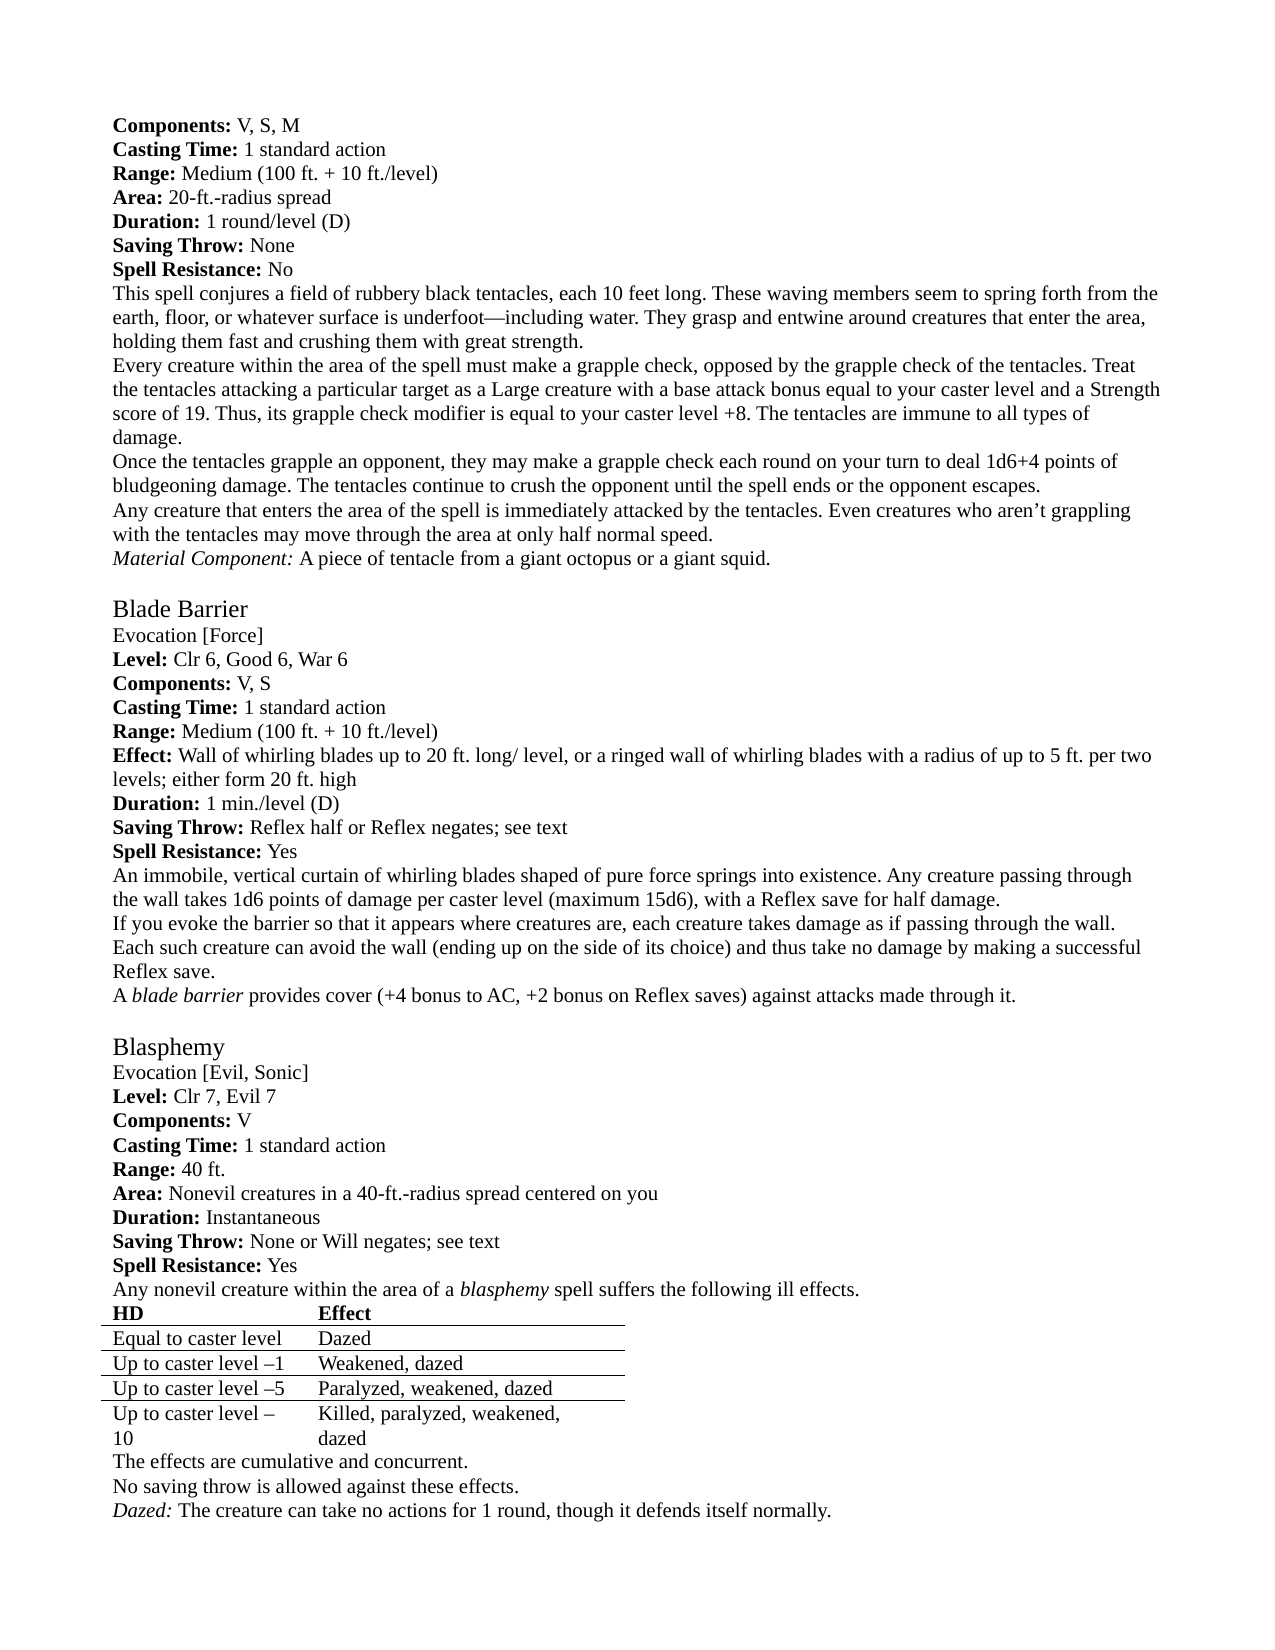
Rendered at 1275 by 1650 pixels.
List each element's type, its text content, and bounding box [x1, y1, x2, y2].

text Duration: Instantaneous [112, 1205, 1162, 1229]
text Duration: 1 round/level (D) [112, 209, 1162, 233]
table_cell Killed, paralyzed, weakened, dazed [307, 1401, 625, 1449]
text Duration: 1 min./level (D) [112, 791, 1162, 815]
text Components: V, S, M [112, 112, 1162, 137]
text Casting Time: 1 standard action [112, 695, 1162, 719]
text Any creature that enters the area of the spell is immediately attacked by the tentacles. Even creatures who aren’t grappling with the tentacles may move through the area at only half normal speed. [112, 497, 1162, 546]
table_cell Paralyzed, weakened, dazed [307, 1376, 625, 1400]
text Components: V, S [112, 671, 1162, 695]
text The effects are cumulative and concurrent. [112, 1449, 1162, 1473]
text Effect: Wall of whirling blades up to 20 ft. long/ level, or a ringed wall of whirling blades with a radius of up to 5 ft. per two levels; either form 20 ft. high [112, 743, 1162, 791]
text Spell Resistance: Yes [112, 839, 1162, 863]
table_cell Equal to caster level [101, 1326, 307, 1350]
table_cell Weakened, dazed [307, 1351, 625, 1375]
table_cell Up to caster level –5 [101, 1376, 307, 1400]
text Saving Throw: None [112, 233, 1162, 257]
text Components: V [112, 1108, 1162, 1132]
text Spell Resistance: Yes [112, 1253, 1162, 1277]
text Casting Time: 1 standard action [112, 137, 1162, 161]
table_header HD [101, 1301, 307, 1325]
text Every creature within the area of the spell must make a grapple check, opposed by the grapple check of the tentacles. Treat the tentacles attacking a particular target as a Large creature with a base attack bonus equal to your caster level and a Strength score of 19. Thus, its grapple check modifier is equal to your caster level +8. The tentacles are immune to all types of damage. [112, 353, 1162, 449]
text Once the tentacles grapple an opponent, they may make a grapple check each round on your turn to deal 1d6+4 points of bludgeoning damage. The tentacles continue to crush the opponent until the spell ends or the opponent escapes. [112, 449, 1162, 497]
text Blade Barrier [112, 594, 1162, 622]
text Evocation [Force] [112, 622, 1162, 647]
table_cell Up to caster level –10 [101, 1401, 307, 1449]
text A blade barrier provides cover (+4 bonus to AC, +2 bonus on Reflex saves) against attacks made through it. [112, 983, 1162, 1007]
text Level: Clr 7, Evil 7 [112, 1084, 1162, 1108]
text Area: Nonevil creatures in a 40-ft.-radius spread centered on you [112, 1181, 1162, 1205]
text Range: Medium (100 ft. + 10 ft./level) [112, 161, 1162, 185]
text Saving Throw: Reflex half or Reflex negates; see text [112, 815, 1162, 839]
text If you evoke the barrier so that it appears where creatures are, each creature takes damage as if passing through the wall. Each such creature can avoid the wall (ending up on the side of its choice) and thus take no damage by making a successful Reflex save. [112, 911, 1162, 983]
text Casting Time: 1 standard action [112, 1132, 1162, 1157]
text Range: 40 ft. [112, 1157, 1162, 1181]
text Area: 20-ft.-radius spread [112, 185, 1162, 209]
text Level: Clr 6, Good 6, War 6 [112, 647, 1162, 671]
table_cell Up to caster level –1 [101, 1351, 307, 1375]
text Blasphemy [112, 1032, 1162, 1060]
text Evocation [Evil, Sonic] [112, 1060, 1162, 1084]
text Spell Resistance: No [112, 257, 1162, 281]
table_cell Dazed [307, 1326, 625, 1350]
text Material Component: A piece of tentacle from a giant octopus or a giant squid. [112, 546, 1162, 570]
text Saving Throw: None or Will negates; see text [112, 1229, 1162, 1253]
text Any nonevil creature within the area of a blasphemy spell suffers the following ill effects. [112, 1277, 1162, 1301]
text Dazed: The creature can take no actions for 1 round, though it defends itself normally. [112, 1498, 1162, 1522]
table_header Effect [307, 1301, 625, 1325]
text No saving throw is allowed against these effects. [112, 1473, 1162, 1498]
text An immobile, vertical curtain of whirling blades shaped of pure force springs into existence. Any creature passing through the wall takes 1d6 points of damage per caster level (maximum 15d6), with a Reflex save for half damage. [112, 863, 1162, 911]
text This spell conjures a field of rubbery black tentacles, each 10 feet long. These waving members seem to spring forth from the earth, floor, or whatever surface is underfoot—including water. They grasp and entwine around creatures that enter the area, holding them fast and crushing them with great strength. [112, 281, 1162, 353]
text Range: Medium (100 ft. + 10 ft./level) [112, 719, 1162, 743]
